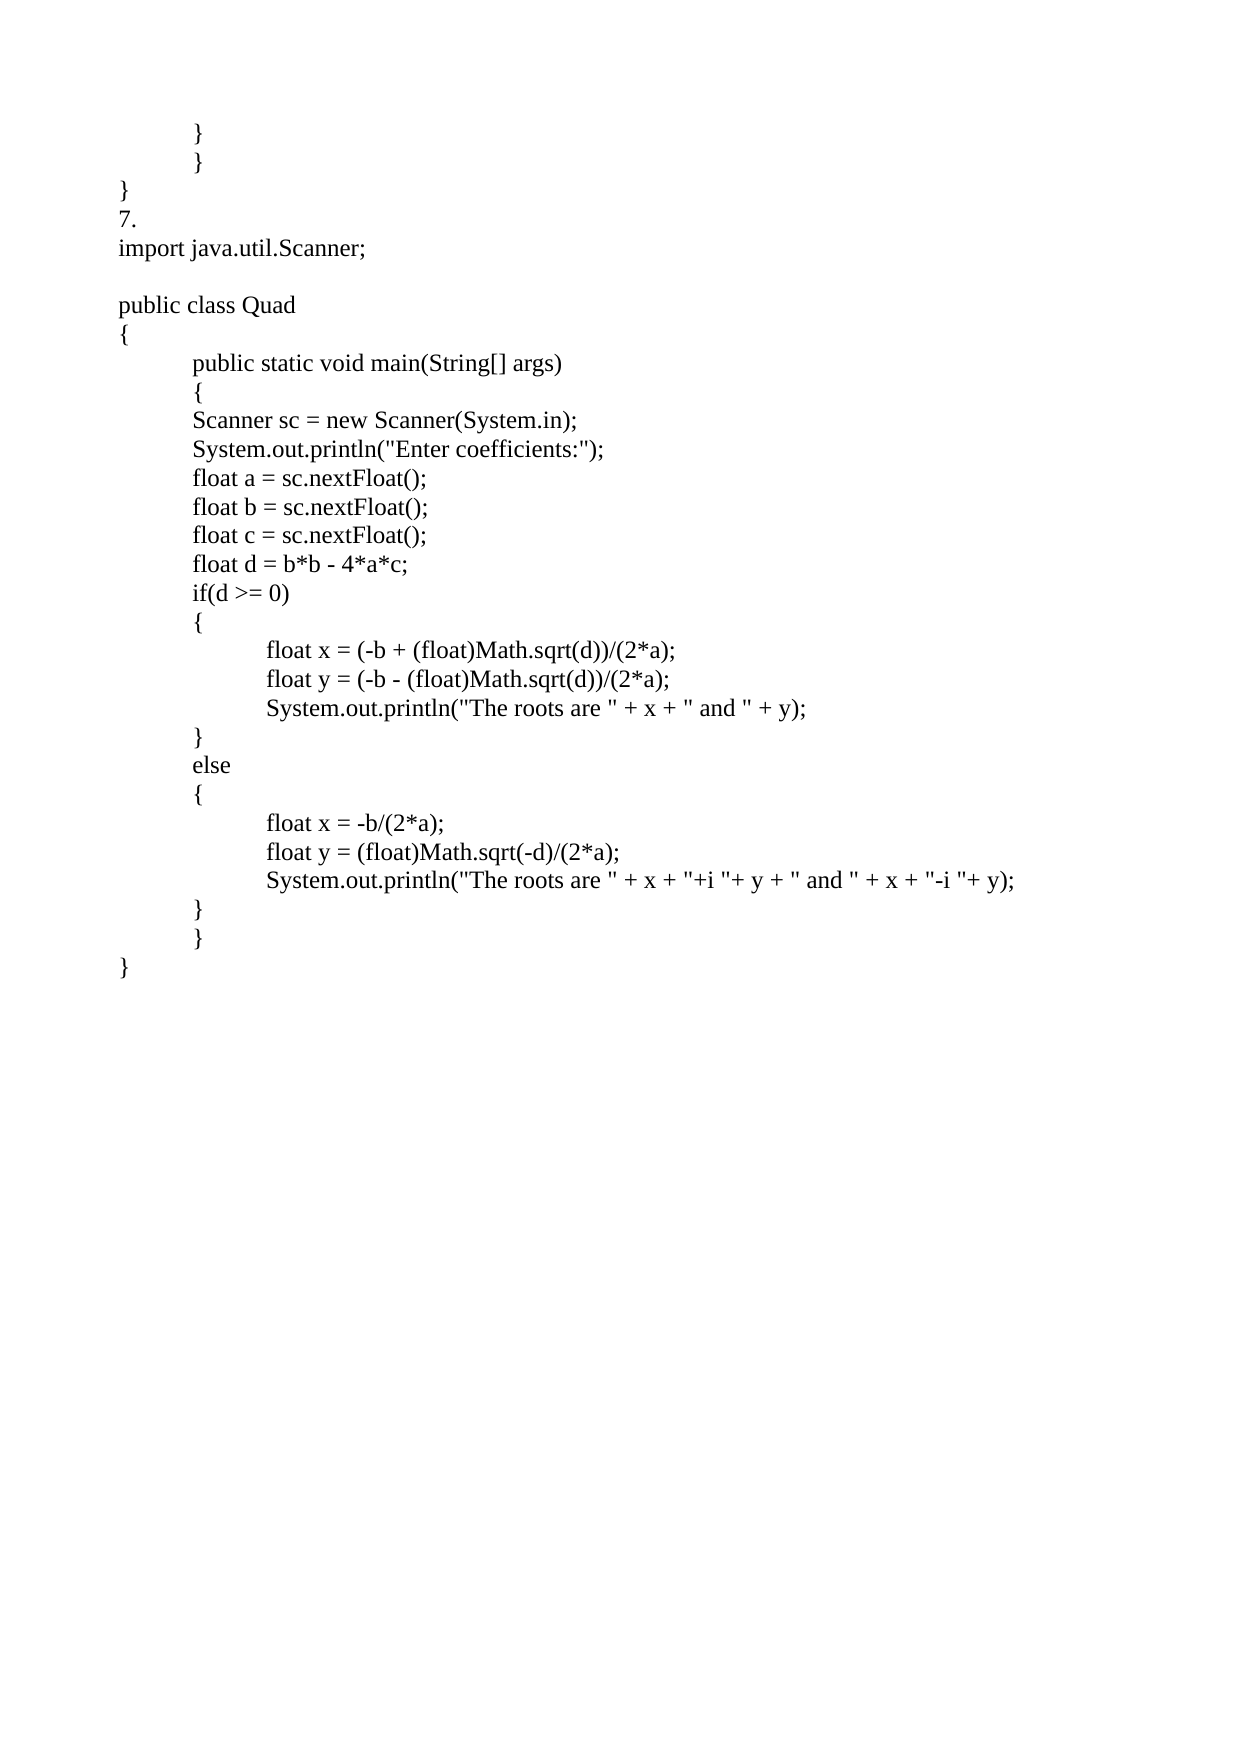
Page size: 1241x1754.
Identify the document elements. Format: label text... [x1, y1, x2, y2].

text float y = (float)Math.sqrt(-d)/(2*a); [118, 837, 1122, 866]
text else [118, 751, 1122, 779]
text } [118, 722, 1122, 751]
text float d = b*b - 4*a*c; [118, 549, 1122, 578]
text System.out.println("Enter coefficients:"); [118, 434, 1122, 463]
text } [118, 952, 1122, 981]
text { [118, 319, 1122, 348]
text { [118, 377, 1122, 406]
text float b = sc.nextFloat(); [118, 492, 1122, 521]
text float x = (-b + (float)Math.sqrt(d))/(2*a); [118, 636, 1122, 664]
text } [118, 147, 1122, 176]
text import java.util.Scanner; [118, 233, 1122, 262]
text if(d >= 0) [118, 578, 1122, 607]
text } [118, 176, 1122, 204]
text float a = sc.nextFloat(); [118, 463, 1122, 492]
text } [118, 894, 1122, 923]
text float x = -b/(2*a); [118, 808, 1122, 837]
text public class Quad [118, 291, 1122, 319]
text } [118, 923, 1122, 952]
text { [118, 607, 1122, 636]
text Scanner sc = new Scanner(System.in); [118, 406, 1122, 434]
text System.out.println("The roots are " + x + "+i "+ y + " and " + x + "-i "+ y); [118, 866, 1122, 894]
text } [118, 118, 1122, 147]
text System.out.println("The roots are " + x + " and " + y); [118, 693, 1122, 722]
text float c = sc.nextFloat(); [118, 521, 1122, 549]
text 7. [118, 204, 1122, 233]
text { [118, 779, 1122, 808]
text public static void main(String[] args) [118, 348, 1122, 377]
text float y = (-b - (float)Math.sqrt(d))/(2*a); [118, 664, 1122, 693]
